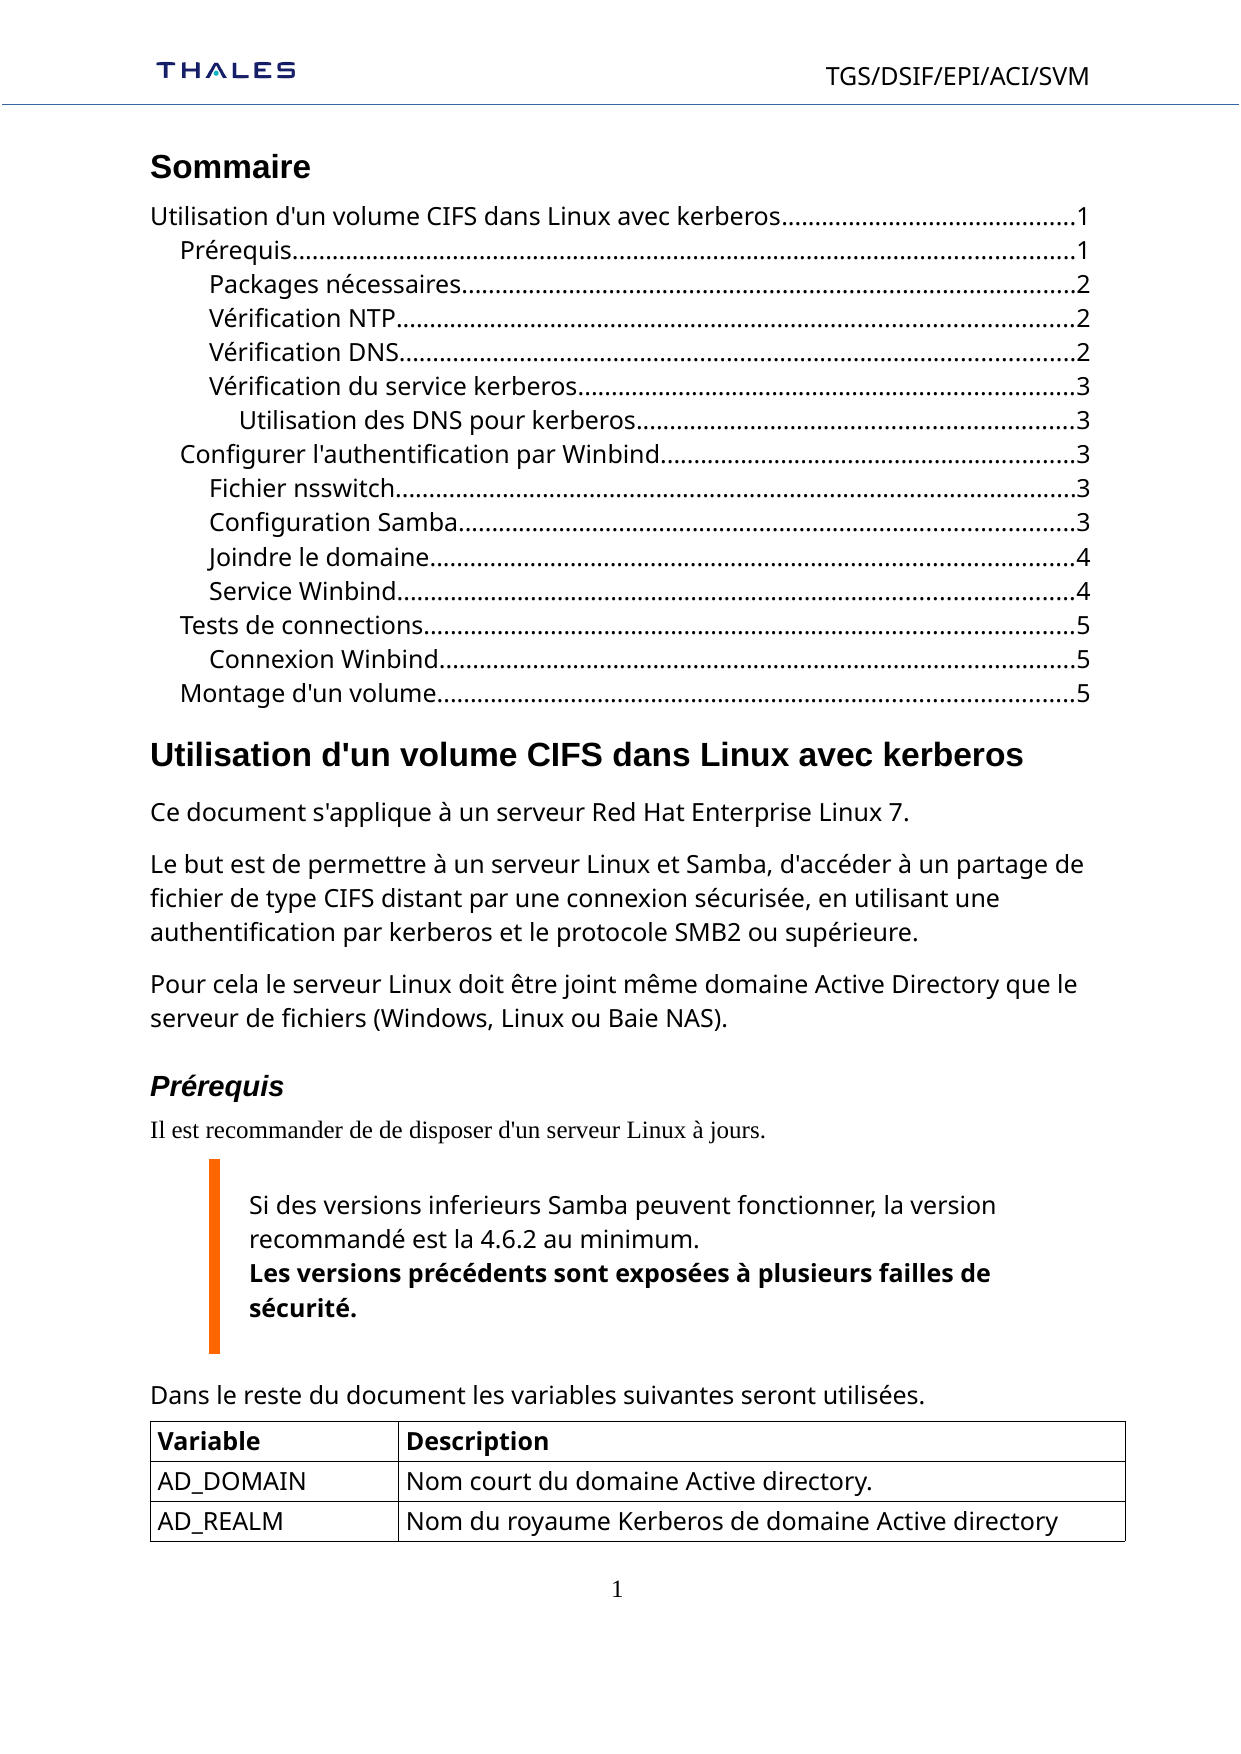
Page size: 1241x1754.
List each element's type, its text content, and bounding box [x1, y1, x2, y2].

text Le but est de permettre à un serveur Linux et Samba, d'accéder à un partage de fichier de type CIFS distant par une connexion sécurisée, en utilisant une authentification par kerberos et le protocole SMB2 ou supérieure. [150, 847, 1090, 949]
picture [150, 46, 300, 89]
text Service Winbind 4 [209, 573, 1090, 607]
text Vérification NTP 2 [209, 301, 1090, 335]
text Utilisation des DNS pour kerberos 3 [238, 403, 1090, 437]
text Vérification du service kerberos 3 [209, 369, 1090, 403]
table_cell AD_DOMAIN [151, 1462, 398, 1501]
text Dans le reste du document les variables suivantes seront utilisées. [150, 1378, 1090, 1412]
subtitle Utilisation d'un volume CIFS dans Linux avec kerberos [150, 734, 1090, 773]
text Configuration Samba 3 [209, 505, 1090, 539]
text Tests de connections 5 [179, 607, 1090, 641]
text Si des versions inferieurs Samba peuvent fonctionner, la version recommandé est la 4.6.2 au minimum. Les versions précédents sont exposées à plusieurs failles de sécurité. [209, 1158, 1031, 1354]
text Joindre le domaine 4 [209, 539, 1090, 573]
text Prérequis 1 [179, 233, 1090, 267]
subtitle Sommaire [150, 148, 1090, 186]
text Montage d'un volume 5 [179, 675, 1090, 709]
text Utilisation d'un volume CIFS dans Linux avec kerberos 1 [150, 198, 1090, 233]
text Configurer l'authentification par Winbind 3 [179, 437, 1090, 471]
table_header Description [399, 1422, 1125, 1461]
text Vérification DNS 2 [209, 335, 1090, 369]
text Fichier nsswitch 3 [209, 471, 1090, 505]
text Ce document s'applique à un serveur Red Hat Enterprise Linux 7. [150, 794, 1090, 829]
subtitle Prérequis [150, 1069, 1090, 1102]
text Il est recommander de de disposer d'un serveur Linux à jours. [150, 1115, 1090, 1143]
text Packages nécessaires 2 [209, 267, 1090, 301]
table_cell Nom du royaume Kerberos de domaine Active directory [399, 1502, 1125, 1541]
text Connexion Winbind 5 [209, 641, 1090, 675]
table_header Variable [151, 1422, 398, 1461]
table_cell AD_REALM [151, 1502, 398, 1541]
text Pour cela le serveur Linux doit être joint même domaine Active Directory que le serveur de fichiers (Windows, Linux ou Baie NAS). [150, 967, 1090, 1035]
table_cell Nom court du domaine Active directory. [399, 1462, 1125, 1501]
